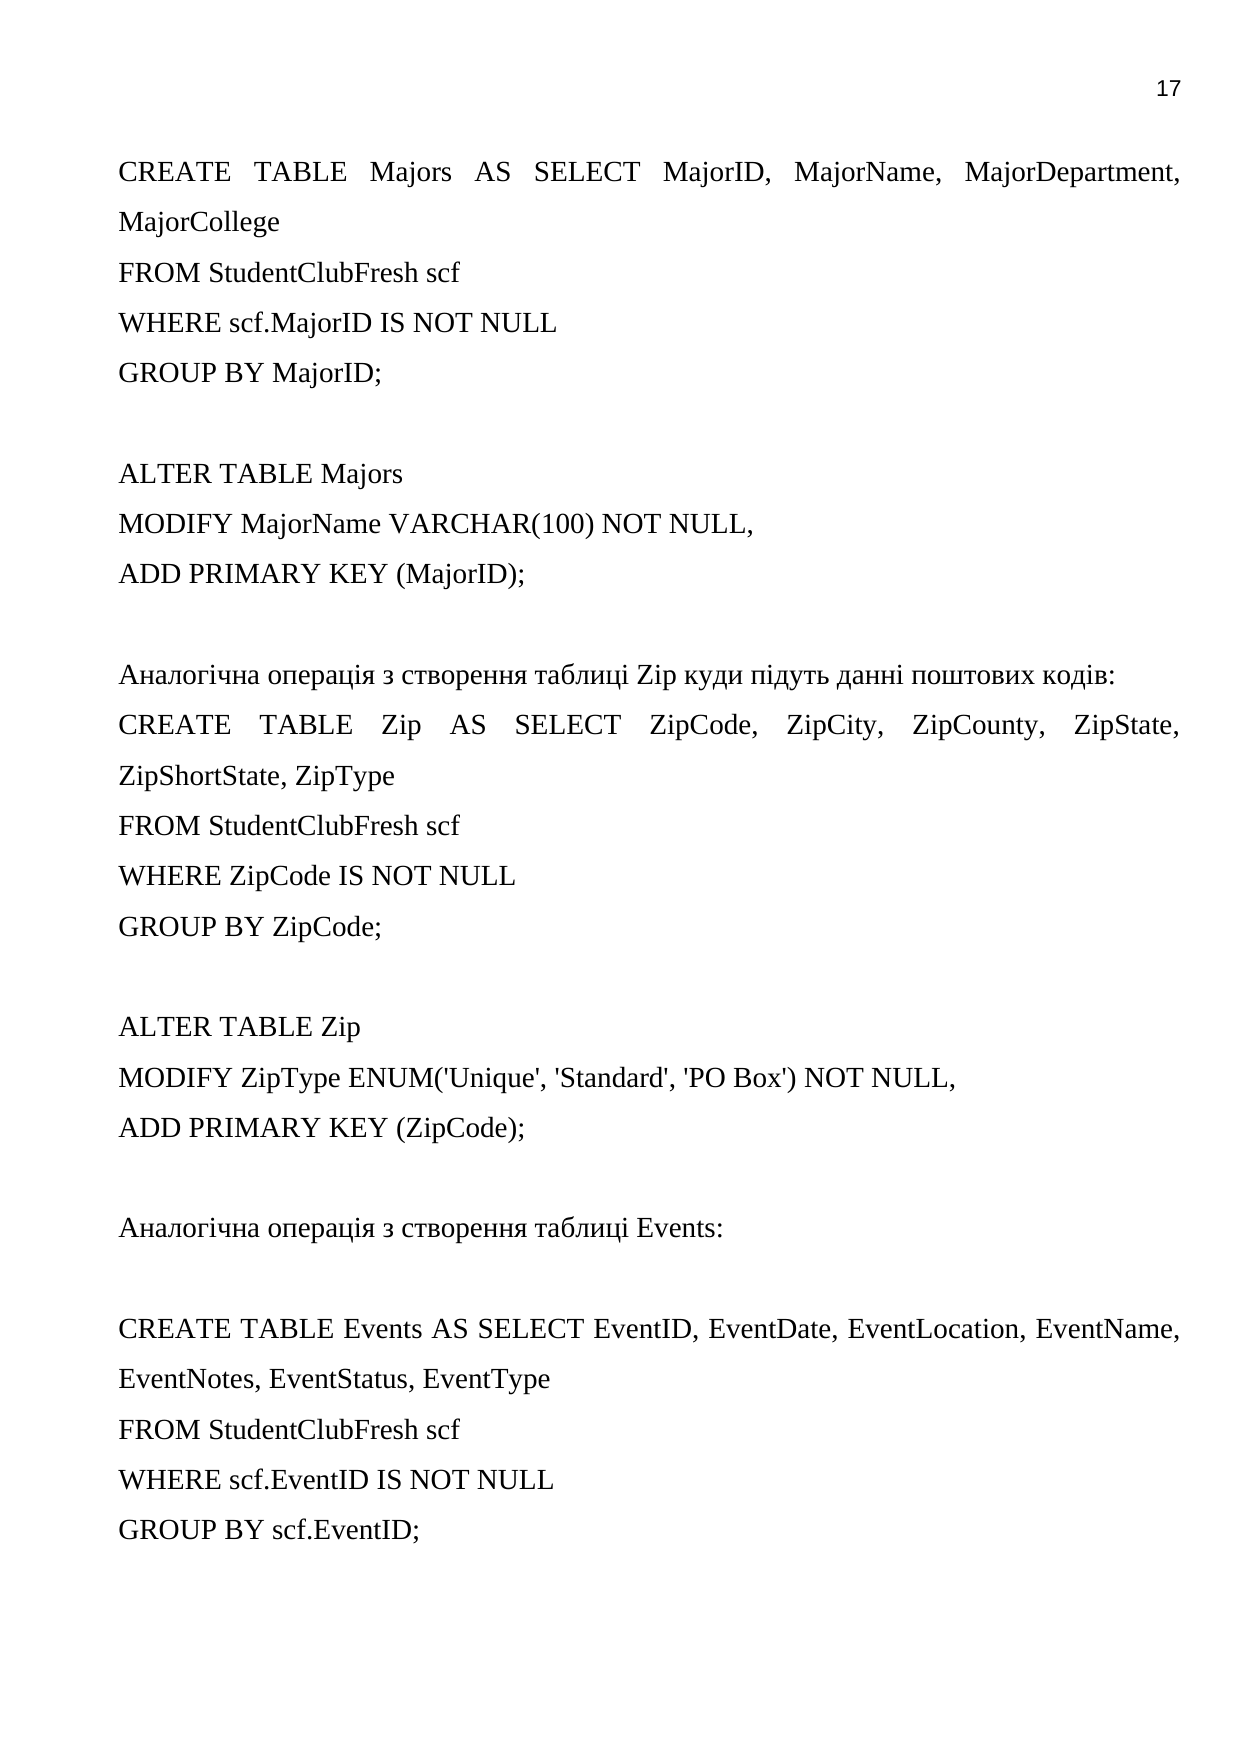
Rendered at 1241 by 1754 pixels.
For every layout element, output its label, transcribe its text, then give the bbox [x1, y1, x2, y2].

text GROUP BY ZipCode; [118, 909, 1181, 942]
text WHERE scf.EventID IS NOT NULL [118, 1462, 1181, 1496]
text ALTER TABLE Majors [118, 456, 1181, 489]
text ADD PRIMARY KEY (MajorID); [118, 557, 1181, 590]
text CREATE TABLE Majors AS SELECT MajorID, MajorName, MajorDepartment, MajorCollege [118, 154, 1181, 238]
text FROM StudentClubFresh scf [118, 255, 1181, 288]
text FROM StudentClubFresh scf [118, 808, 1181, 842]
text WHERE scf.MajorID IS NOT NULL [118, 305, 1181, 338]
text MODIFY MajorName VARCHAR(100) NOT NULL, [118, 506, 1181, 540]
text WHERE ZipCode IS NOT NULL [118, 858, 1181, 892]
text Аналогічна операція з створення таблиці Events: [118, 1211, 1181, 1244]
text FROM StudentClubFresh scf [118, 1412, 1181, 1445]
text GROUP BY scf.EventID; [118, 1512, 1181, 1546]
text MODIFY ZipType ENUM('Unique', 'Standard', 'PO Box') NOT NULL, [118, 1060, 1181, 1093]
text CREATE TABLE Events AS SELECT EventID, EventDate, EventLocation, EventName, EventNotes, EventStatus, EventType [118, 1311, 1181, 1395]
text ADD PRIMARY KEY (ZipCode); [118, 1110, 1181, 1143]
text CREATE TABLE Zip AS SELECT ZipCode, ZipCity, ZipCounty, ZipState, ZipShortState, ZipType [118, 707, 1181, 791]
text Аналогічна операція з створення таблиці Zip куди підуть данні поштових кодів: [118, 657, 1181, 691]
text GROUP BY MajorID; [118, 355, 1181, 389]
text ALTER TABLE Zip [118, 1009, 1181, 1043]
